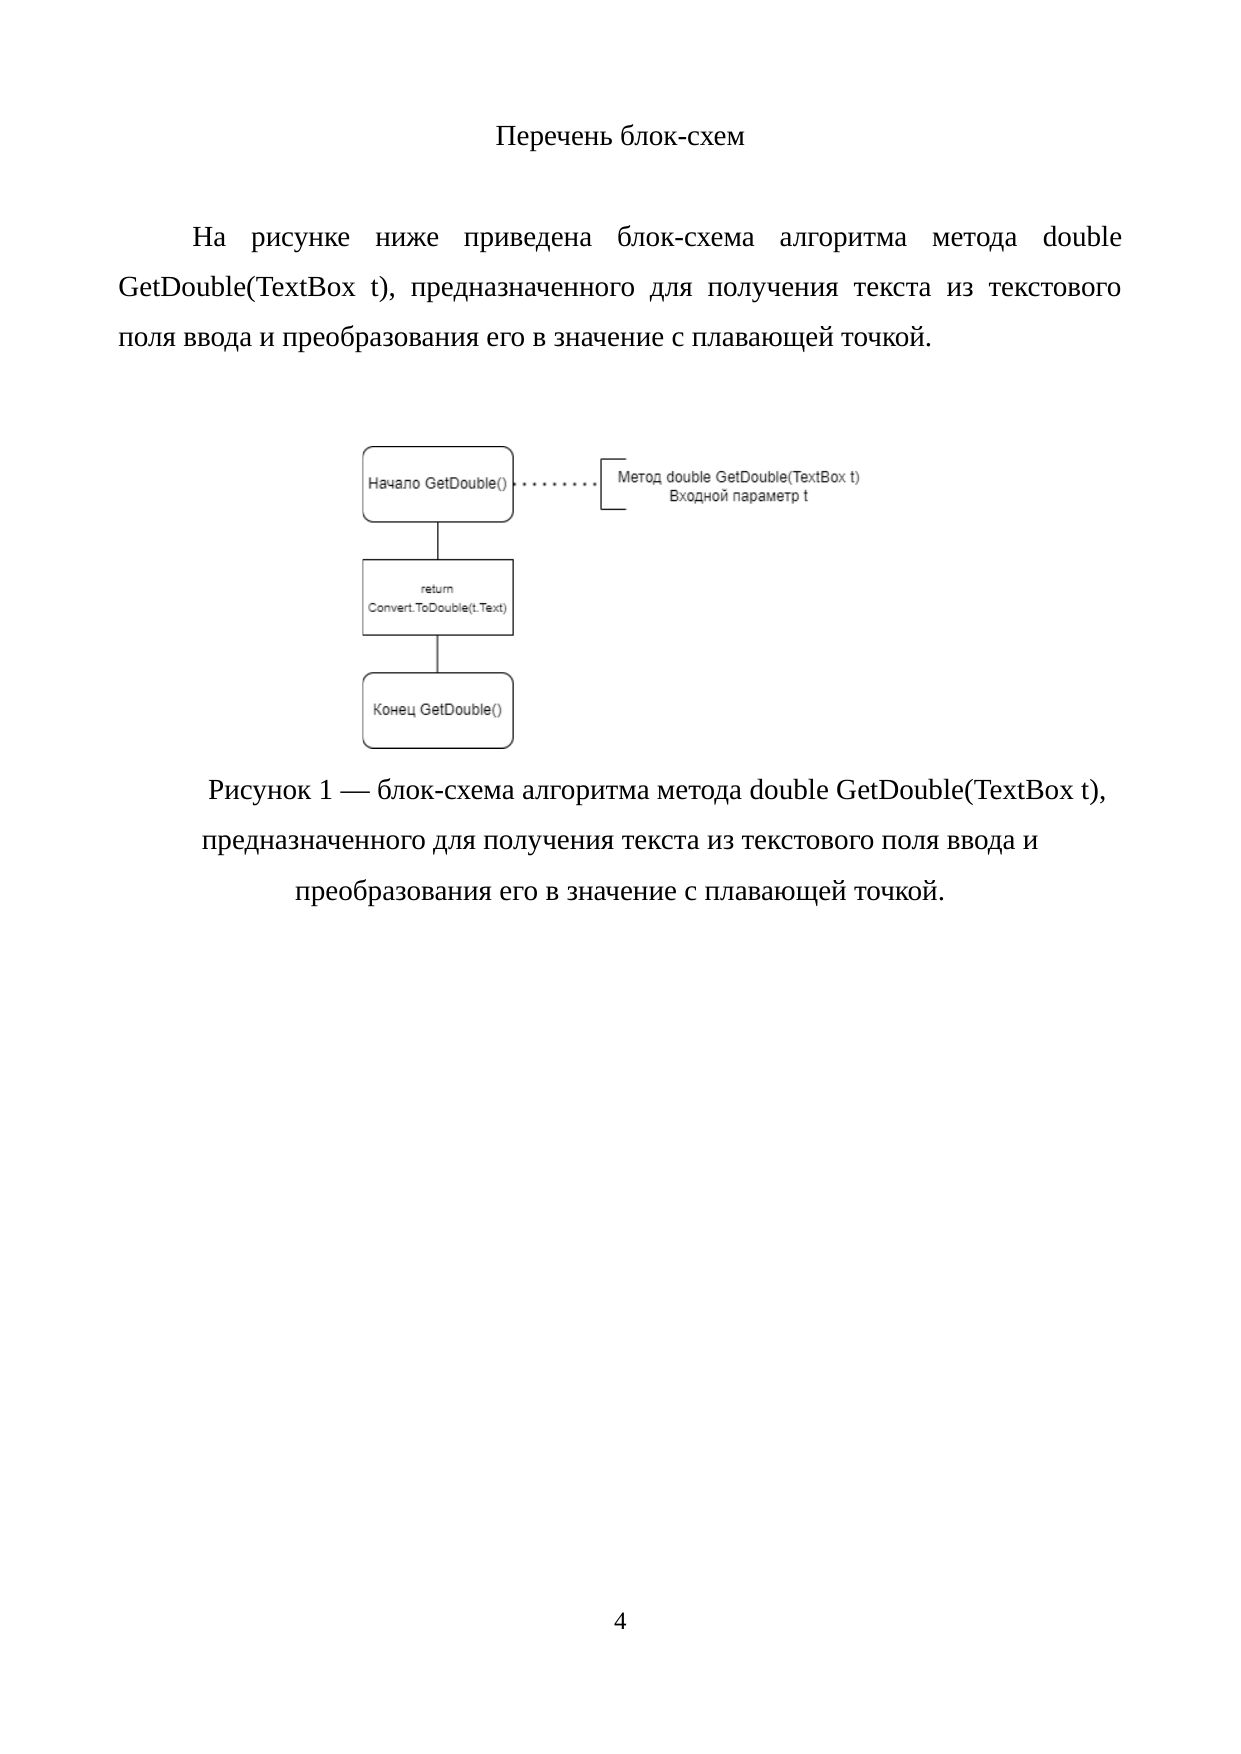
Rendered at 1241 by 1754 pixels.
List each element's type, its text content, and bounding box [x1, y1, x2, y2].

picture [362, 446, 878, 749]
text На рисунке ниже приведена блок-схема алгоритма метода double GetDouble(TextBox t), предназначенного для получения текста из текстового поля ввода и преобразования его в значение с плавающей точкой. [118, 219, 1122, 353]
text Перечень блок-схем [118, 118, 1122, 152]
text Рисунок 1 — блок-схема алгоритма метода double GetDouble(TextBox t), предназначенного для получения текста из текстового поля ввода и преобразования его в значение с плавающей точкой. [118, 772, 1122, 906]
